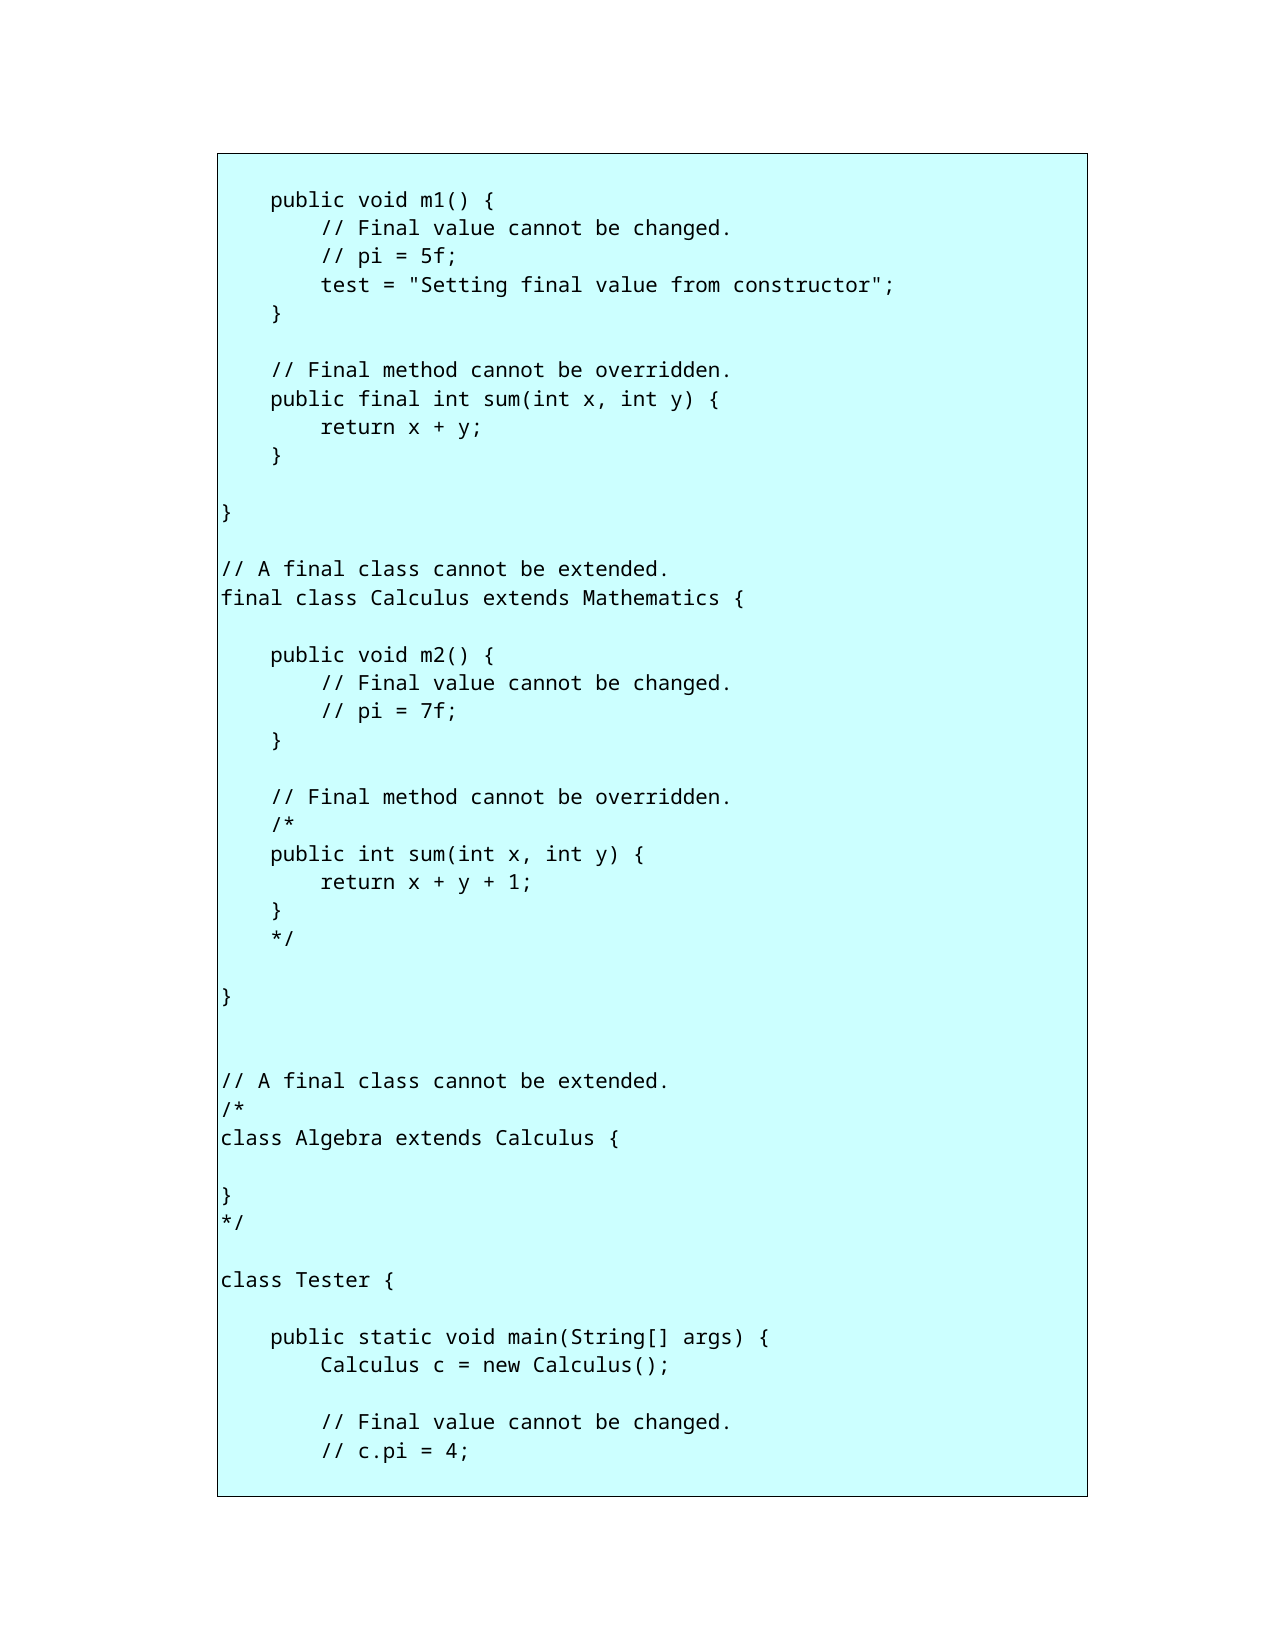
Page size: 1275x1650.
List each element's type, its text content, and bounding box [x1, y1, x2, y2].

text public void m1() { // Final value cannot be changed. // pi = 5f; test = "Setting final value from constructor"; } // Final method cannot be overridden. public final int sum(int x, int y) { return x + y; } } // A final class cannot be extended. final class Calculus extends Mathematics { public void m2() { // Final value cannot be changed. // pi = 7f; } // Final method cannot be overridden. /* public int sum(int x, int y) { return x + y + 1; } */ } // A final class cannot be extended. /* class Algebra extends Calculus { } */ class Tester { public static void main(String[] args) { Calculus c = new Calculus(); // Final value cannot be changed. // c.pi = 4; [218, 154, 1087, 1496]
